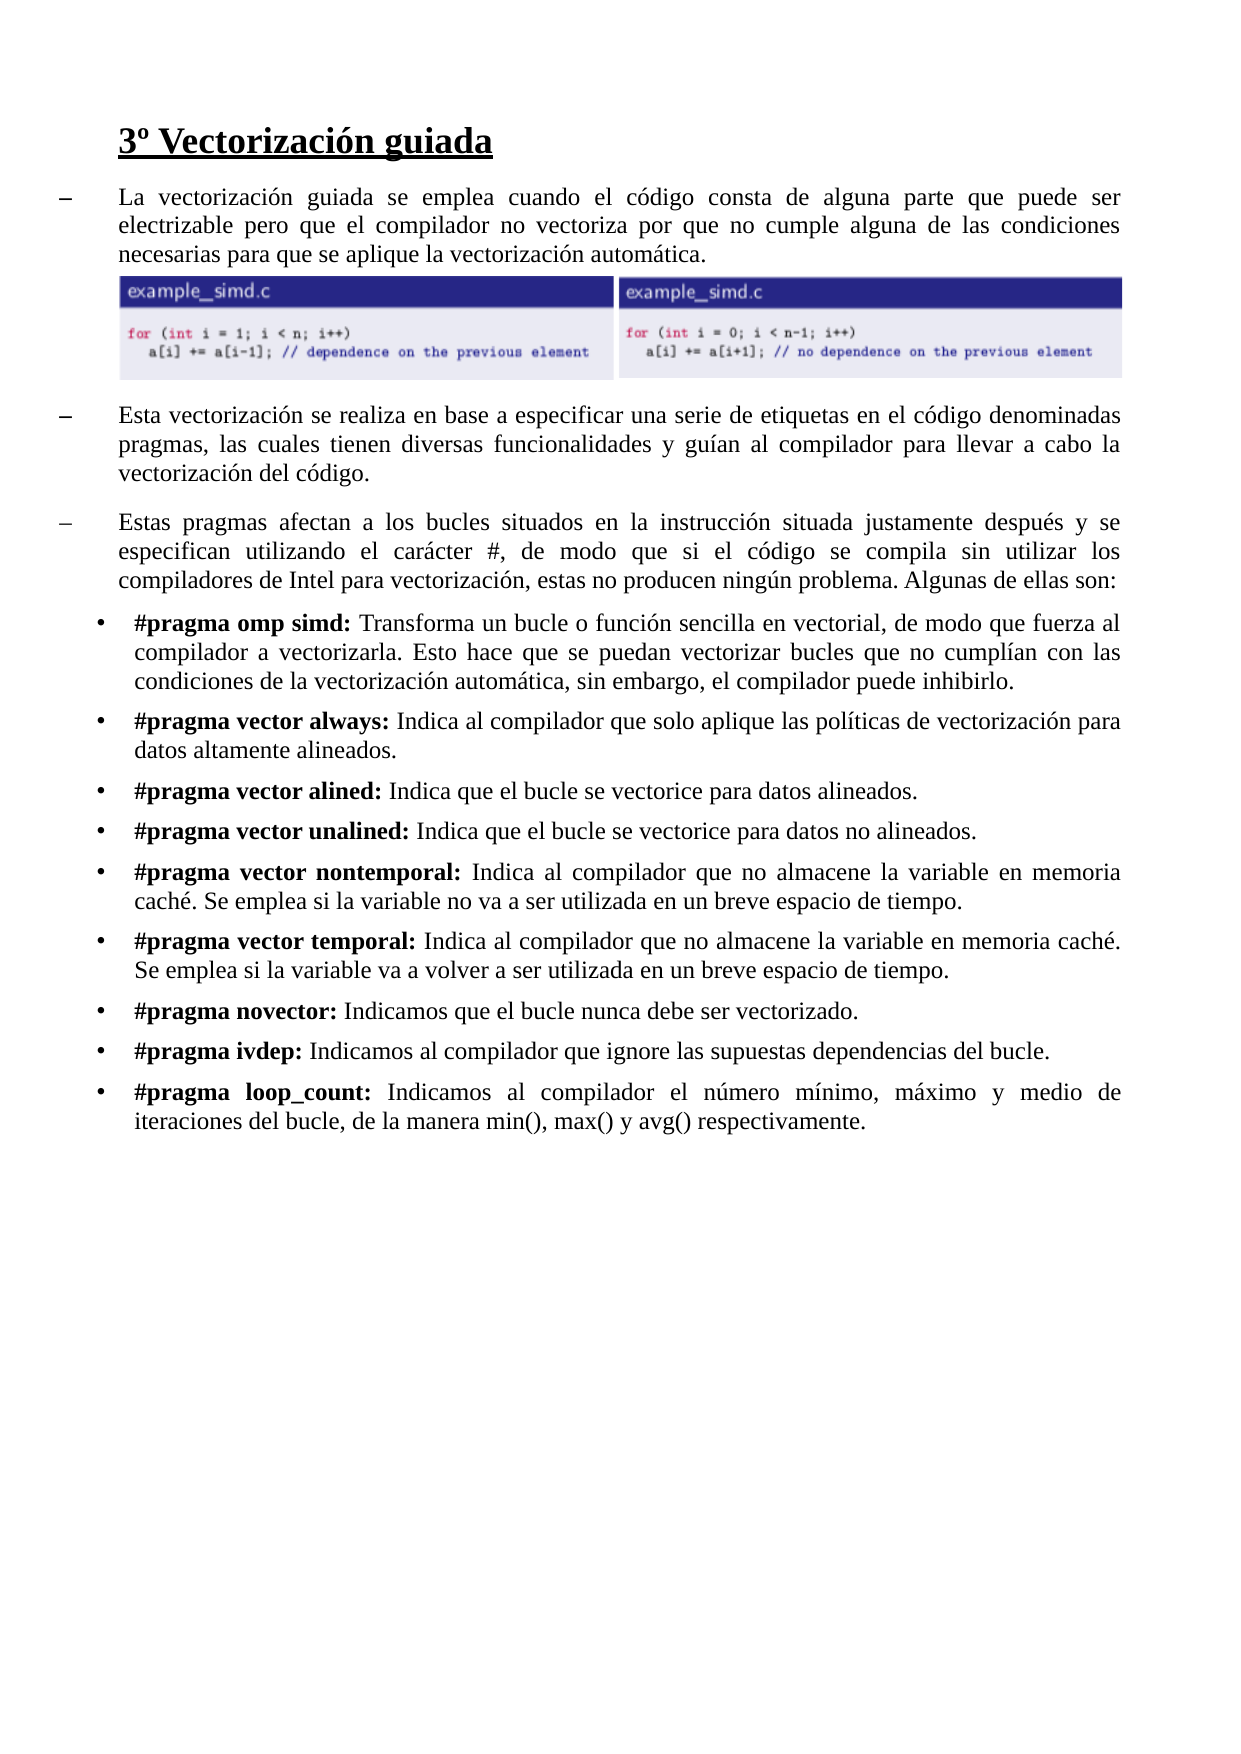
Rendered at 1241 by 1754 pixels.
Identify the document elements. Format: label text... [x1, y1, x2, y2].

list #pragma loop_count: Indicamos al compilador el número mínimo, máximo y medio de iteraciones del bucle, de la manera min(), max() y avg() respectivamente. [97, 1077, 1122, 1134]
picture [118, 276, 614, 380]
list #pragma vector always: Indica al compilador que solo aplique las políticas de vectorización para datos altamente alineados. [97, 706, 1122, 764]
list #pragma novector: Indicamos que el bucle nunca debe ser vectorizado. [97, 996, 1122, 1024]
text – Estas pragmas afectan a los bucles situados en la instrucción situada justamente después y se especifican utilizando el carácter #, de modo que si el código se compila sin utilizar los compiladores de Intel para vectorización, estas no producen ningún problema. Algunas de ellas son: [59, 507, 1122, 593]
list #pragma vector unalined: Indica que el bucle se vectorice para datos no alineados. [97, 816, 1122, 845]
text 3º Vectorización guiada [118, 118, 1122, 161]
list #pragma omp simd: Transforma un bucle o función sencilla en vectorial, de modo que fuerza al compilador a vectorizarla. Esto hace que se puedan vectorizar bucles que no cumplían con las condiciones de la vectorización automática, sin embargo, el compilador puede inhibirlo. [97, 608, 1122, 694]
picture [618, 276, 1123, 378]
text – La vectorización guiada se emplea cuando el código consta de alguna parte que puede ser electrizable pero que el compilador no vectoriza por que no cumple alguna de las condiciones necesarias para que se aplique la vectorización automática. [59, 182, 1122, 268]
text – Esta vectorización se realiza en base a especificar una serie de etiquetas en el código denominadas pragmas, las cuales tienen diversas funcionalidades y guían al compilador para llevar a cabo la vectorización del código. [59, 289, 1122, 487]
list #pragma vector alined: Indica que el bucle se vectorice para datos alineados. [97, 776, 1122, 804]
list #pragma ivdep: Indicamos al compilador que ignore las supuestas dependencias del bucle. [97, 1036, 1122, 1065]
list #pragma vector temporal: Indica al compilador que no almacene la variable en memoria caché. Se emplea si la variable va a volver a ser utilizada en un breve espacio de tiempo. [97, 926, 1122, 984]
list #pragma vector nontemporal: Indica al compilador que no almacene la variable en memoria caché. Se emplea si la variable no va a ser utilizada en un breve espacio de tiempo. [97, 857, 1122, 914]
